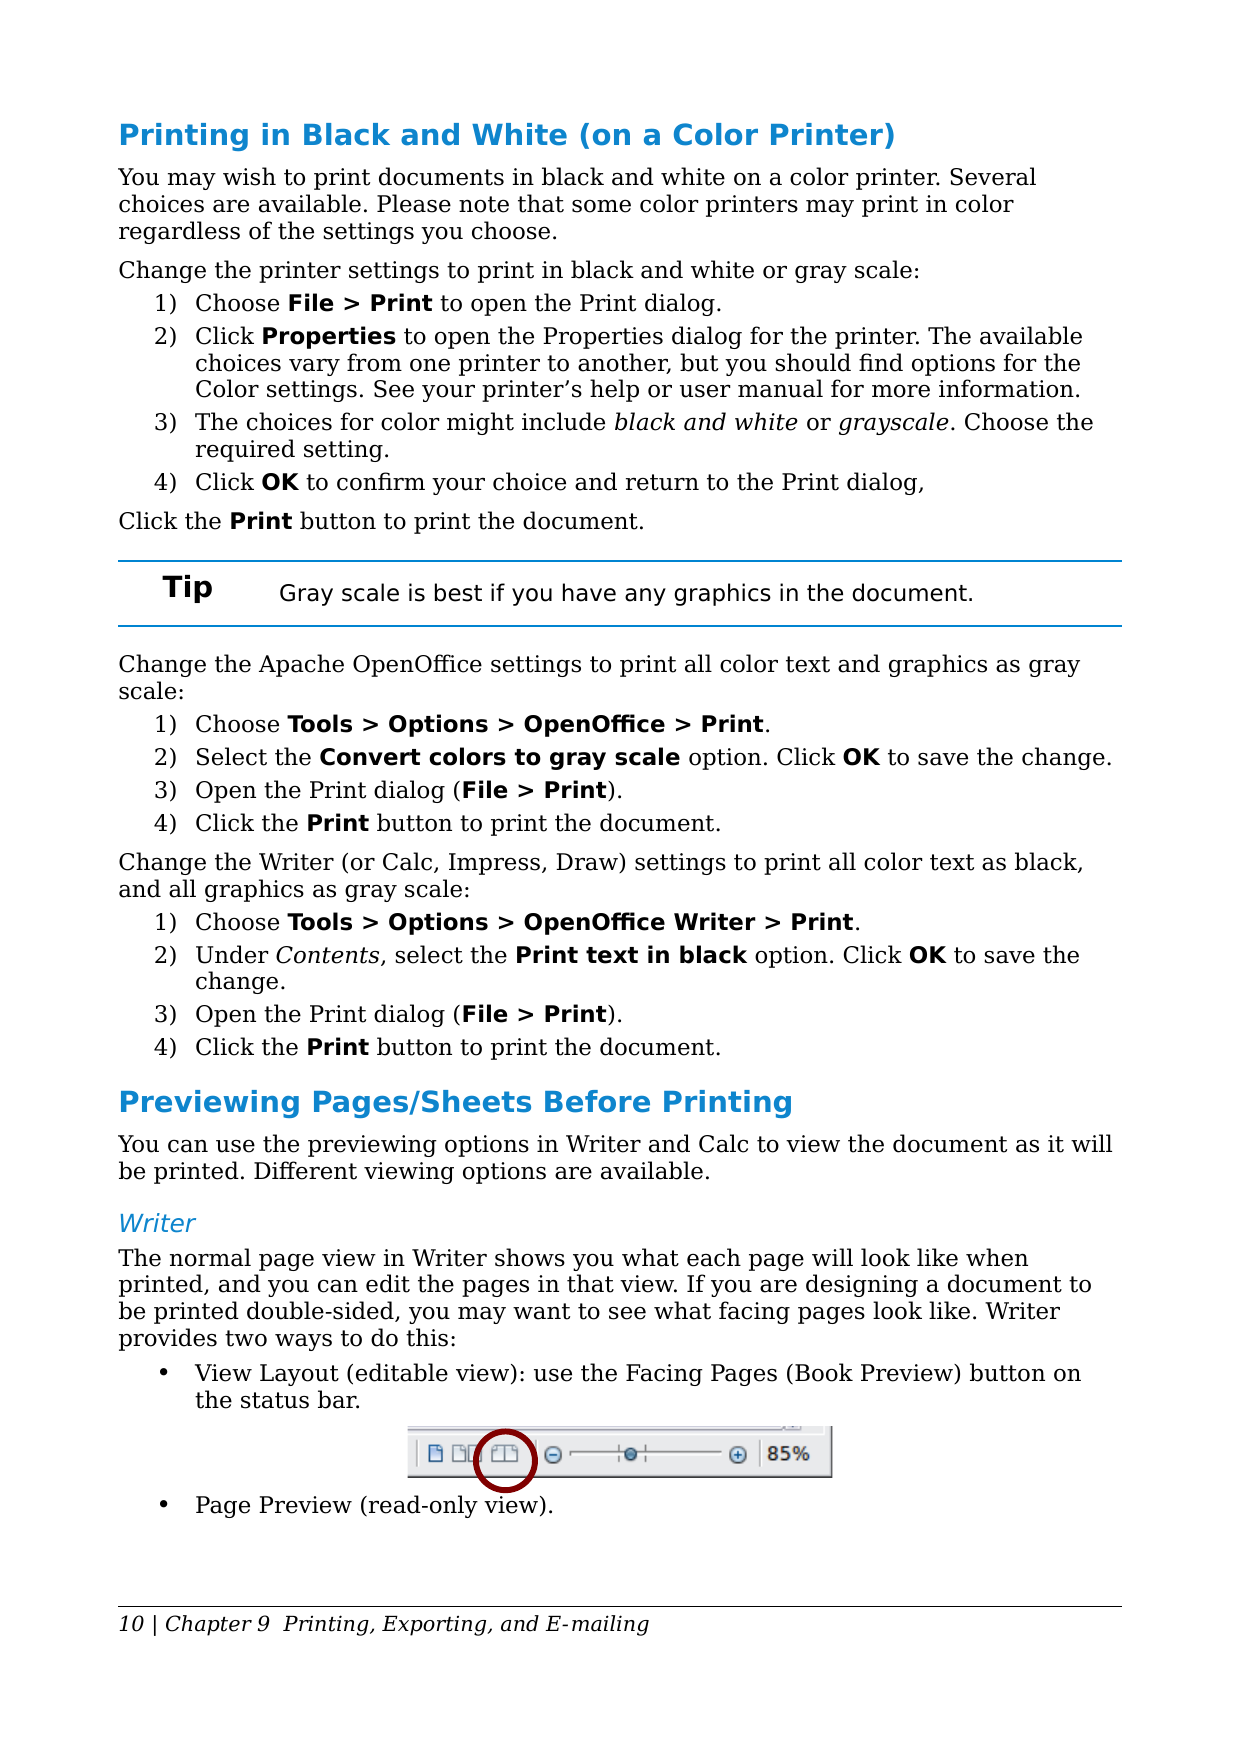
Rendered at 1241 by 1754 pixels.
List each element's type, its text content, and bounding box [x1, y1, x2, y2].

list The normal page view in Writer shows you what each page will look like when printed, and you can edit the pages in that view. If you are designing a document to be printed double-sided, you may want to see what facing pages look like. Writer provides two ways to do this: [118, 1245, 1122, 1351]
list The choices for color might include black and white or grayscale. Choose the required setting. [177, 409, 1122, 463]
list Change the Apache OpenOffice settings to print all color text and graphics as gray scale: [118, 651, 1122, 705]
picture [479, 1435, 531, 1478]
list Under Contents, select the Print text in black option. Click OK to save the change. [177, 942, 1122, 995]
subtitle Printing in Black and White (on a Color Printer) [118, 118, 1122, 152]
list View Layout (editable view): use the Facing Pages (Book Preview) button on the status bar. [156, 1358, 1122, 1414]
list Open the Print dialog (File > Print). [177, 777, 1122, 804]
list Choose File > Print to open the Print dialog. [177, 290, 1122, 317]
picture [407, 1426, 833, 1478]
text Click the Print button to print the document. [118, 508, 1122, 535]
list Click the Print button to print the document. [177, 810, 1122, 837]
text You may wish to print documents in black and white on a color printer. Several choices are available. Please note that some color printers may print in color regardless of the settings you choose. [118, 164, 1122, 244]
list Choose Tools > Options > OpenOffice Writer > Print. [177, 909, 1122, 936]
list Click OK to confirm your choice and return to the Print dialog, [177, 469, 1122, 496]
list Select the Convert colors to gray scale option. Click OK to save the change. [177, 744, 1122, 771]
text You can use the previewing options in Writer and Calc to view the document as it will be printed. Different viewing options are available. [118, 1132, 1122, 1185]
list Page Preview (read-only view). [156, 1490, 1122, 1519]
list Open the Print dialog (File > Print). [177, 1001, 1122, 1028]
subtitle Writer [118, 1209, 1122, 1238]
subtitle Previewing Pages/Sheets Before Printing [118, 1085, 1122, 1119]
list Click the Print button to print the document. [177, 1034, 1122, 1061]
table_header Tip [118, 562, 257, 625]
list Choose Tools > Options > OpenOffice > Print. [177, 711, 1122, 738]
list Click Properties to open the Properties dialog for the printer. The available choices vary from one printer to another, but you should find options for the Color settings. See your printer’s help or user manual for more information. [177, 323, 1122, 403]
table_header Gray scale is best if you have any graphics in the document. [258, 562, 1122, 625]
list Change the printer settings to print in black and white or gray scale: [118, 257, 1122, 284]
list Change the Writer (or Calc, Impress, Draw) settings to print all color text as black, and all graphics as gray scale: [118, 849, 1122, 902]
